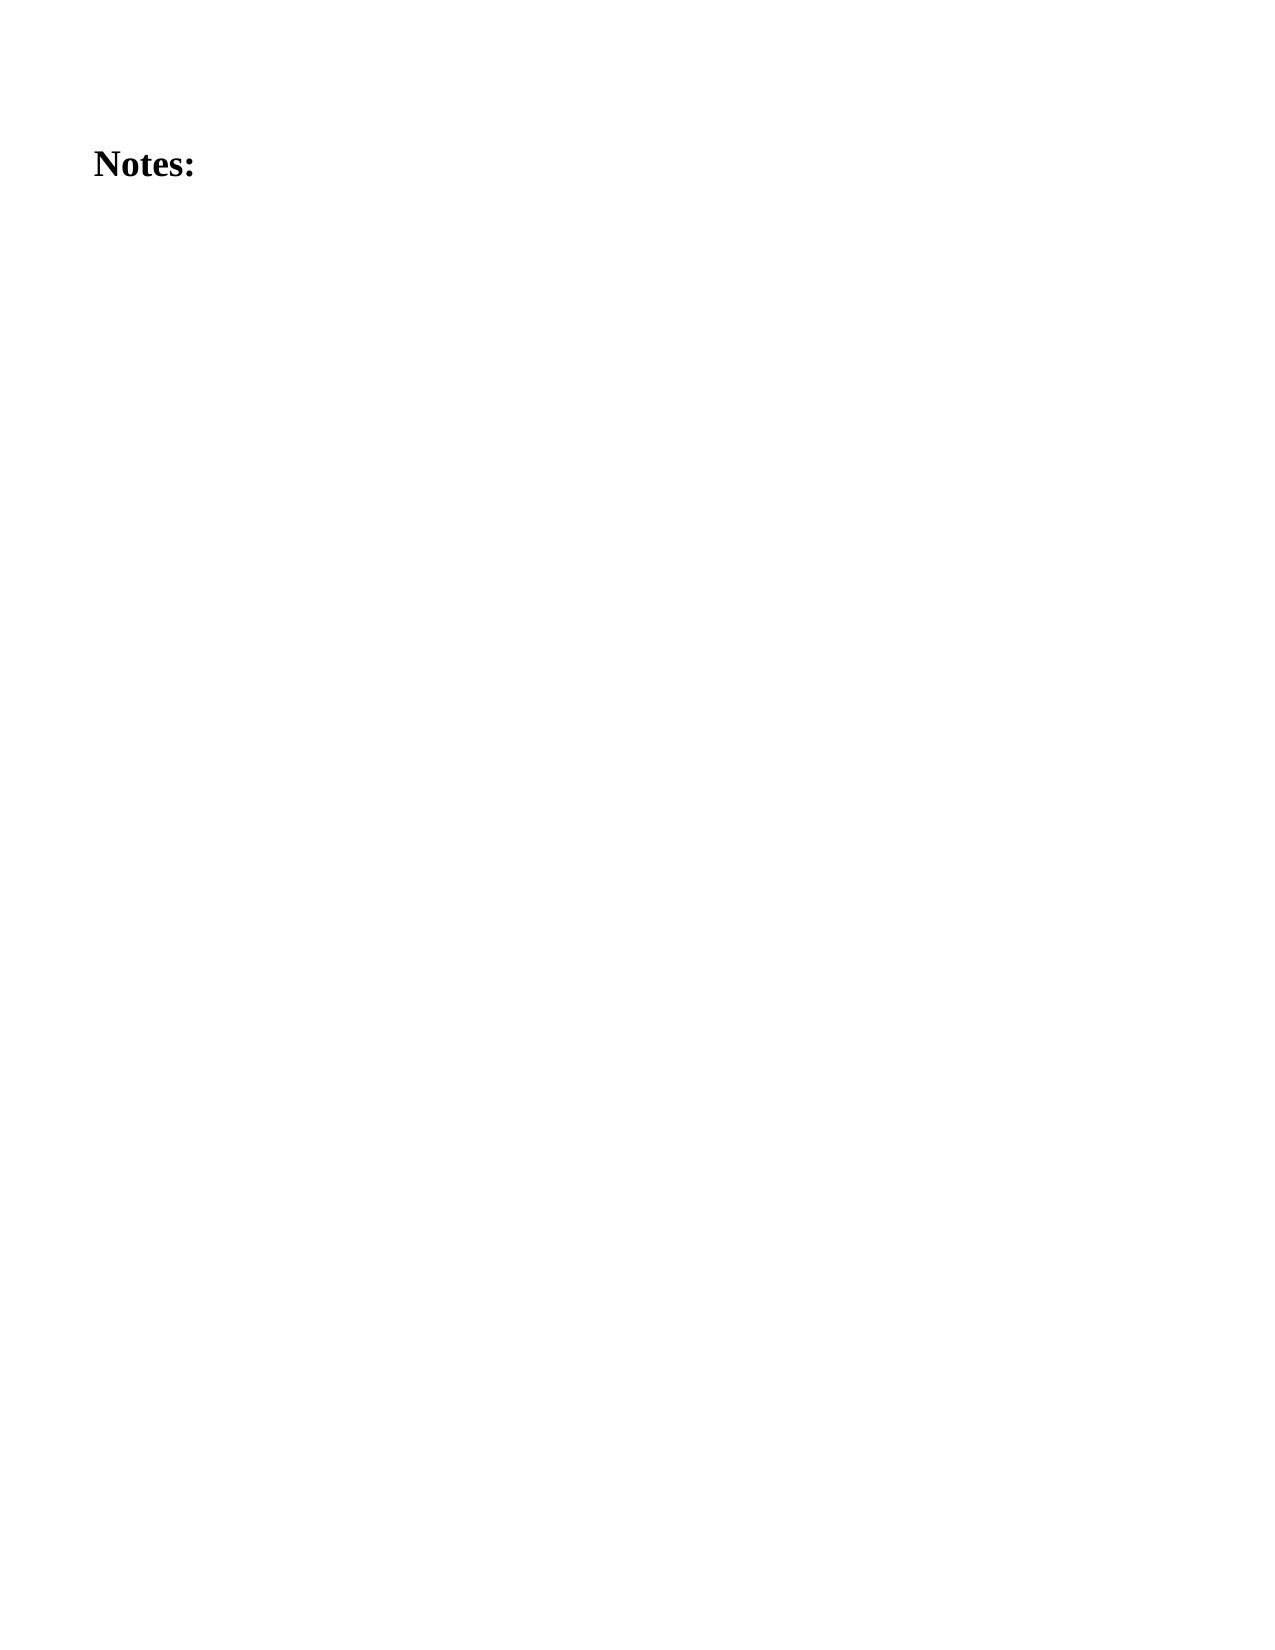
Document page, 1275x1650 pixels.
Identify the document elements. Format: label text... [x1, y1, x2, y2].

text Notes: [94, 141, 1117, 184]
